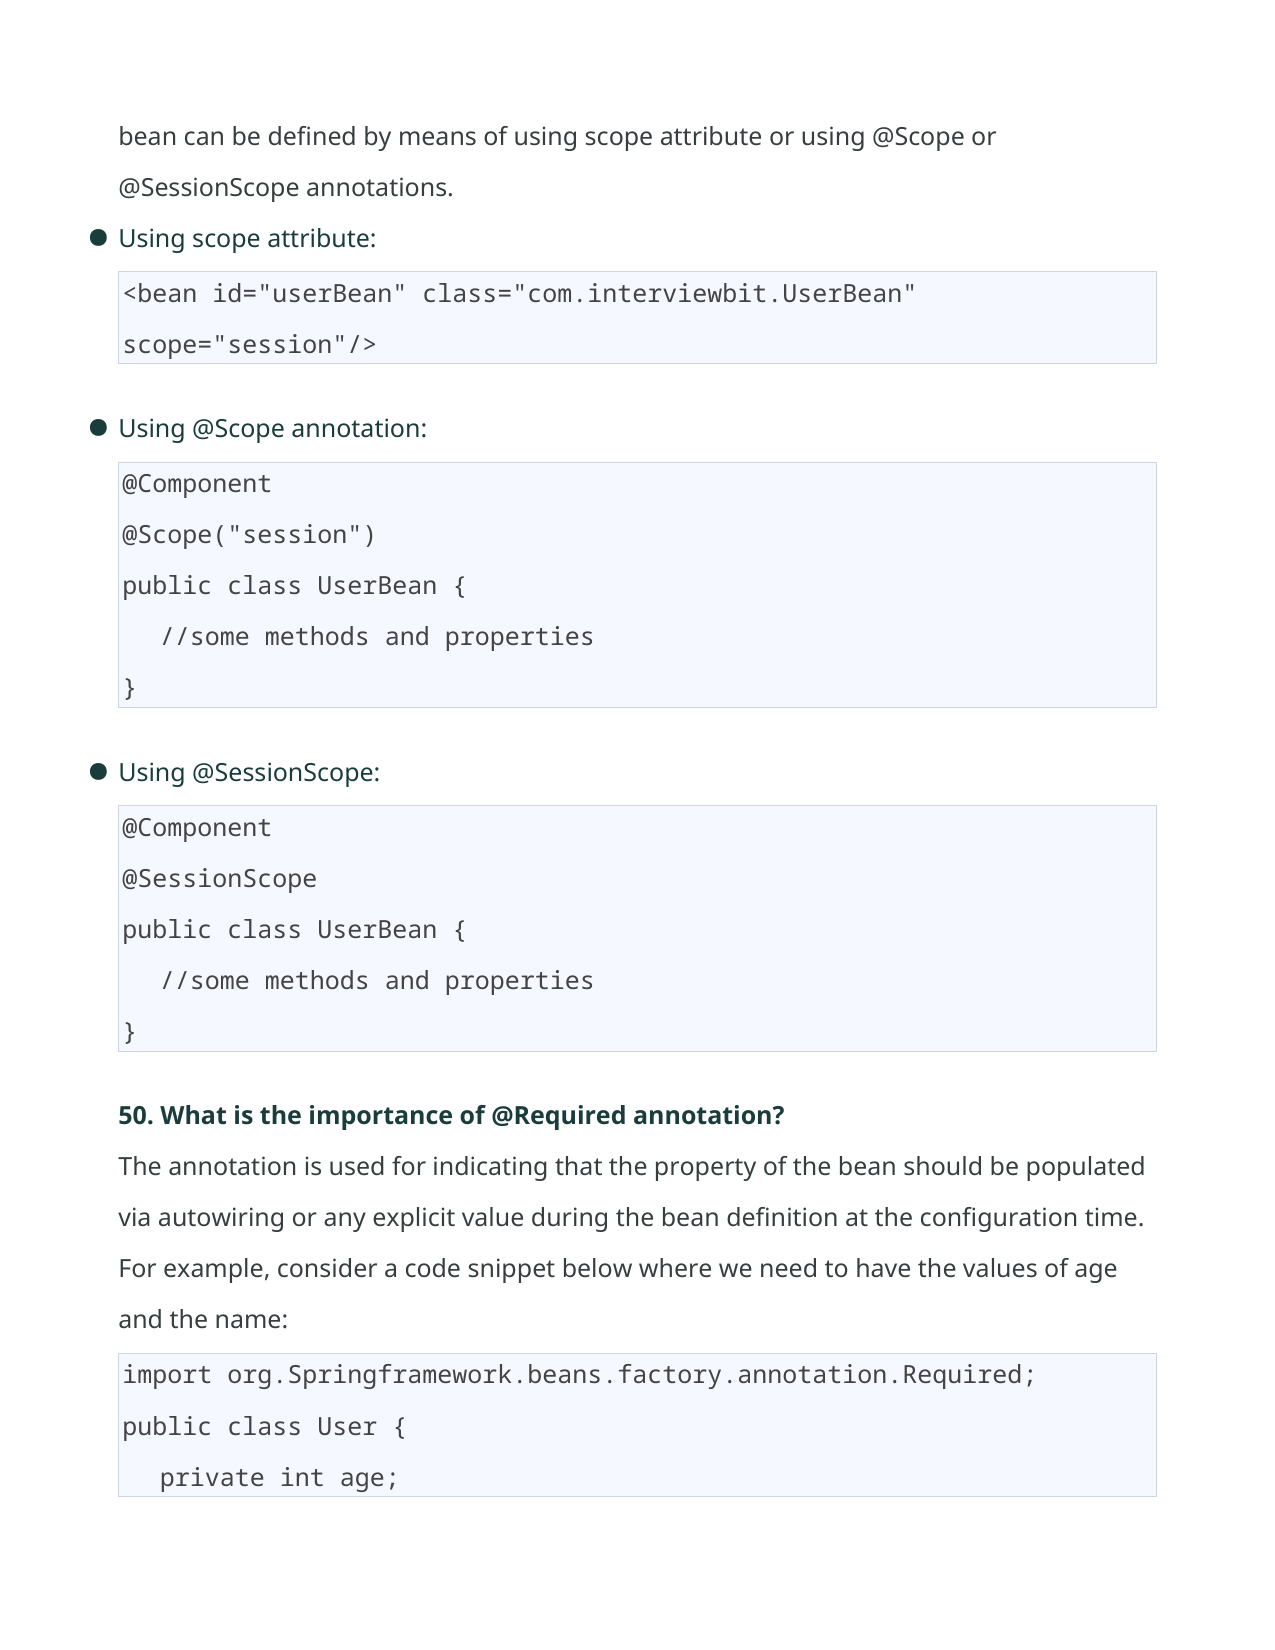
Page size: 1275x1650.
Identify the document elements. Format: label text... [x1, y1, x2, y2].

subtitle 50. What is the importance of @Required annotation? [118, 1098, 1157, 1132]
text @Component [119, 806, 1156, 843]
text } [119, 666, 1156, 707]
text <bean id="userBean" class="com.interviewbit.UserBean" scope="session"/> [119, 272, 1156, 363]
list Using scope attribute: [118, 220, 1157, 254]
text @Scope("session") [119, 513, 1156, 551]
list Using @SessionScope: [118, 754, 1157, 788]
text import org.Springframework.beans.factory.annotation.Required; [119, 1354, 1156, 1391]
text @SessionScope [119, 856, 1156, 894]
list Using @Scope annotation: [118, 411, 1157, 445]
text public class UserBean { [119, 564, 1156, 602]
text //some methods and properties [119, 615, 1156, 653]
text private int age; [119, 1455, 1156, 1496]
text The annotation is used for indicating that the property of the bean should be populated via autowiring or any explicit value during the bean definition at the configuration time. For example, consider a code snippet below where we need to have the values of age and the name: [118, 1149, 1157, 1336]
text public class UserBean { [119, 907, 1156, 946]
text bean can be defined by means of using scope attribute or using @Scope or @SessionScope annotations. [118, 118, 1157, 203]
text //some methods and properties [119, 958, 1156, 997]
text public class User { [119, 1404, 1156, 1442]
text } [119, 1009, 1156, 1051]
text @Component [119, 463, 1156, 500]
